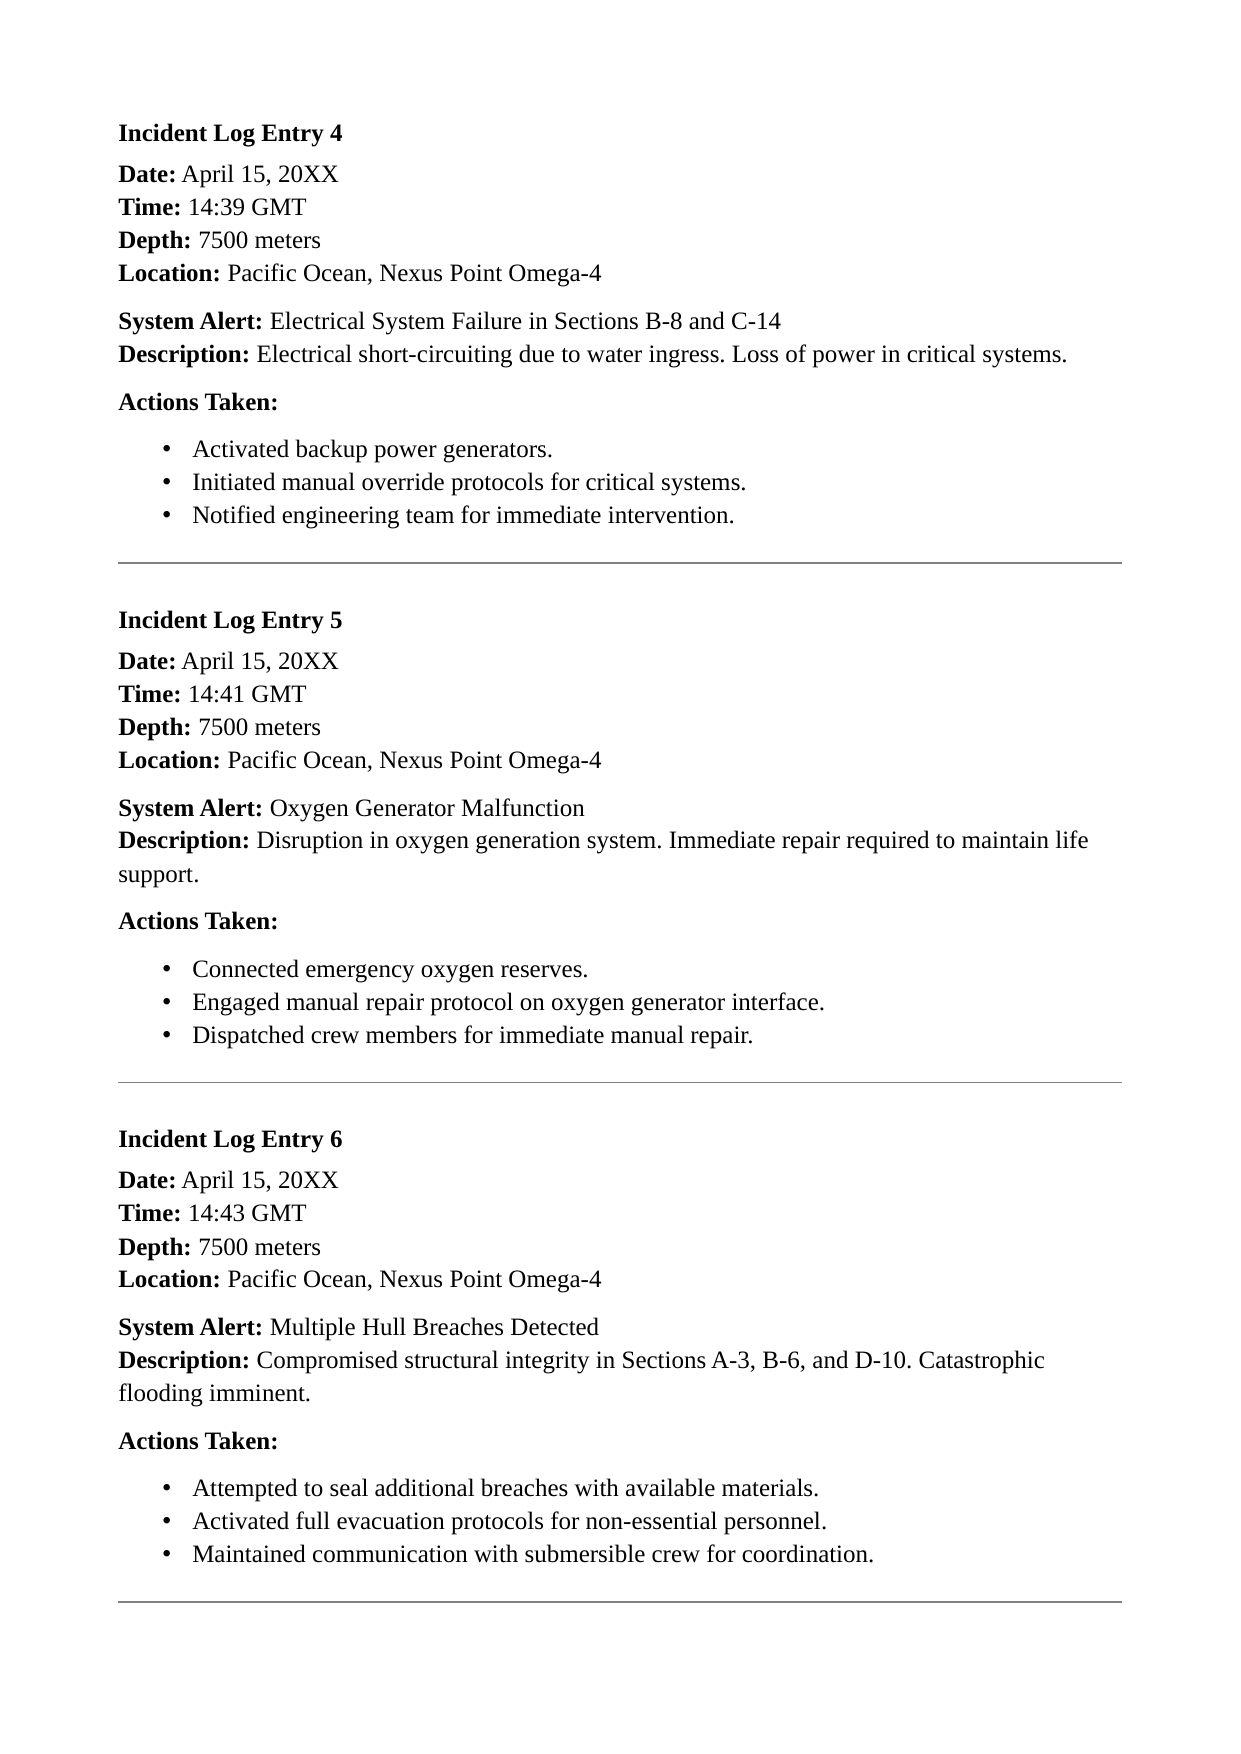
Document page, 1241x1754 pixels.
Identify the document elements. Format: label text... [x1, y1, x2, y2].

list Dispatched crew members for immediate manual repair. [162, 1020, 1122, 1049]
text Actions Taken: [118, 906, 1122, 935]
text Date: April 15, 20XX Time: 14:39 GMT Depth: 7500 meters Location: Pacific Ocean, Nexus Point Omega-4 [118, 159, 1122, 287]
list Initiated manual override protocols for critical systems. [162, 467, 1122, 496]
text Actions Taken: [118, 1426, 1122, 1454]
text Date: April 15, 20XX Time: 14:43 GMT Depth: 7500 meters Location: Pacific Ocean, Nexus Point Omega-4 [118, 1166, 1122, 1293]
subtitle Incident Log Entry 5 [118, 605, 1122, 633]
text Date: April 15, 20XX Time: 14:41 GMT Depth: 7500 meters Location: Pacific Ocean, Nexus Point Omega-4 [118, 646, 1122, 774]
text Actions Taken: [118, 387, 1122, 415]
list Activated full evacuation protocols for non-essential personnel. [162, 1506, 1122, 1535]
list Attempted to seal additional breaches with available materials. [162, 1473, 1122, 1502]
text System Alert: Oxygen Generator Malfunction Description: Disruption in oxygen generation system. Immediate repair required to maintain life support. [118, 793, 1122, 887]
list Notified engineering team for immediate intervention. [162, 500, 1122, 529]
text System Alert: Multiple Hull Breaches Detected Description: Compromised structural integrity in Sections A-3, B-6, and D-10. Catastrophic flooding imminent. [118, 1312, 1122, 1407]
list Activated backup power generators. [162, 434, 1122, 463]
subtitle Incident Log Entry 6 [118, 1124, 1122, 1153]
list Connected emergency oxygen reserves. [162, 954, 1122, 983]
text System Alert: Electrical System Failure in Sections B-8 and C-14 Description: Electrical short-circuiting due to water ingress. Loss of power in critical systems. [118, 306, 1122, 368]
list Engaged manual repair protocol on oxygen generator interface. [162, 987, 1122, 1016]
subtitle Incident Log Entry 4 [118, 118, 1122, 147]
list Maintained communication with submersible crew for coordination. [162, 1539, 1122, 1568]
